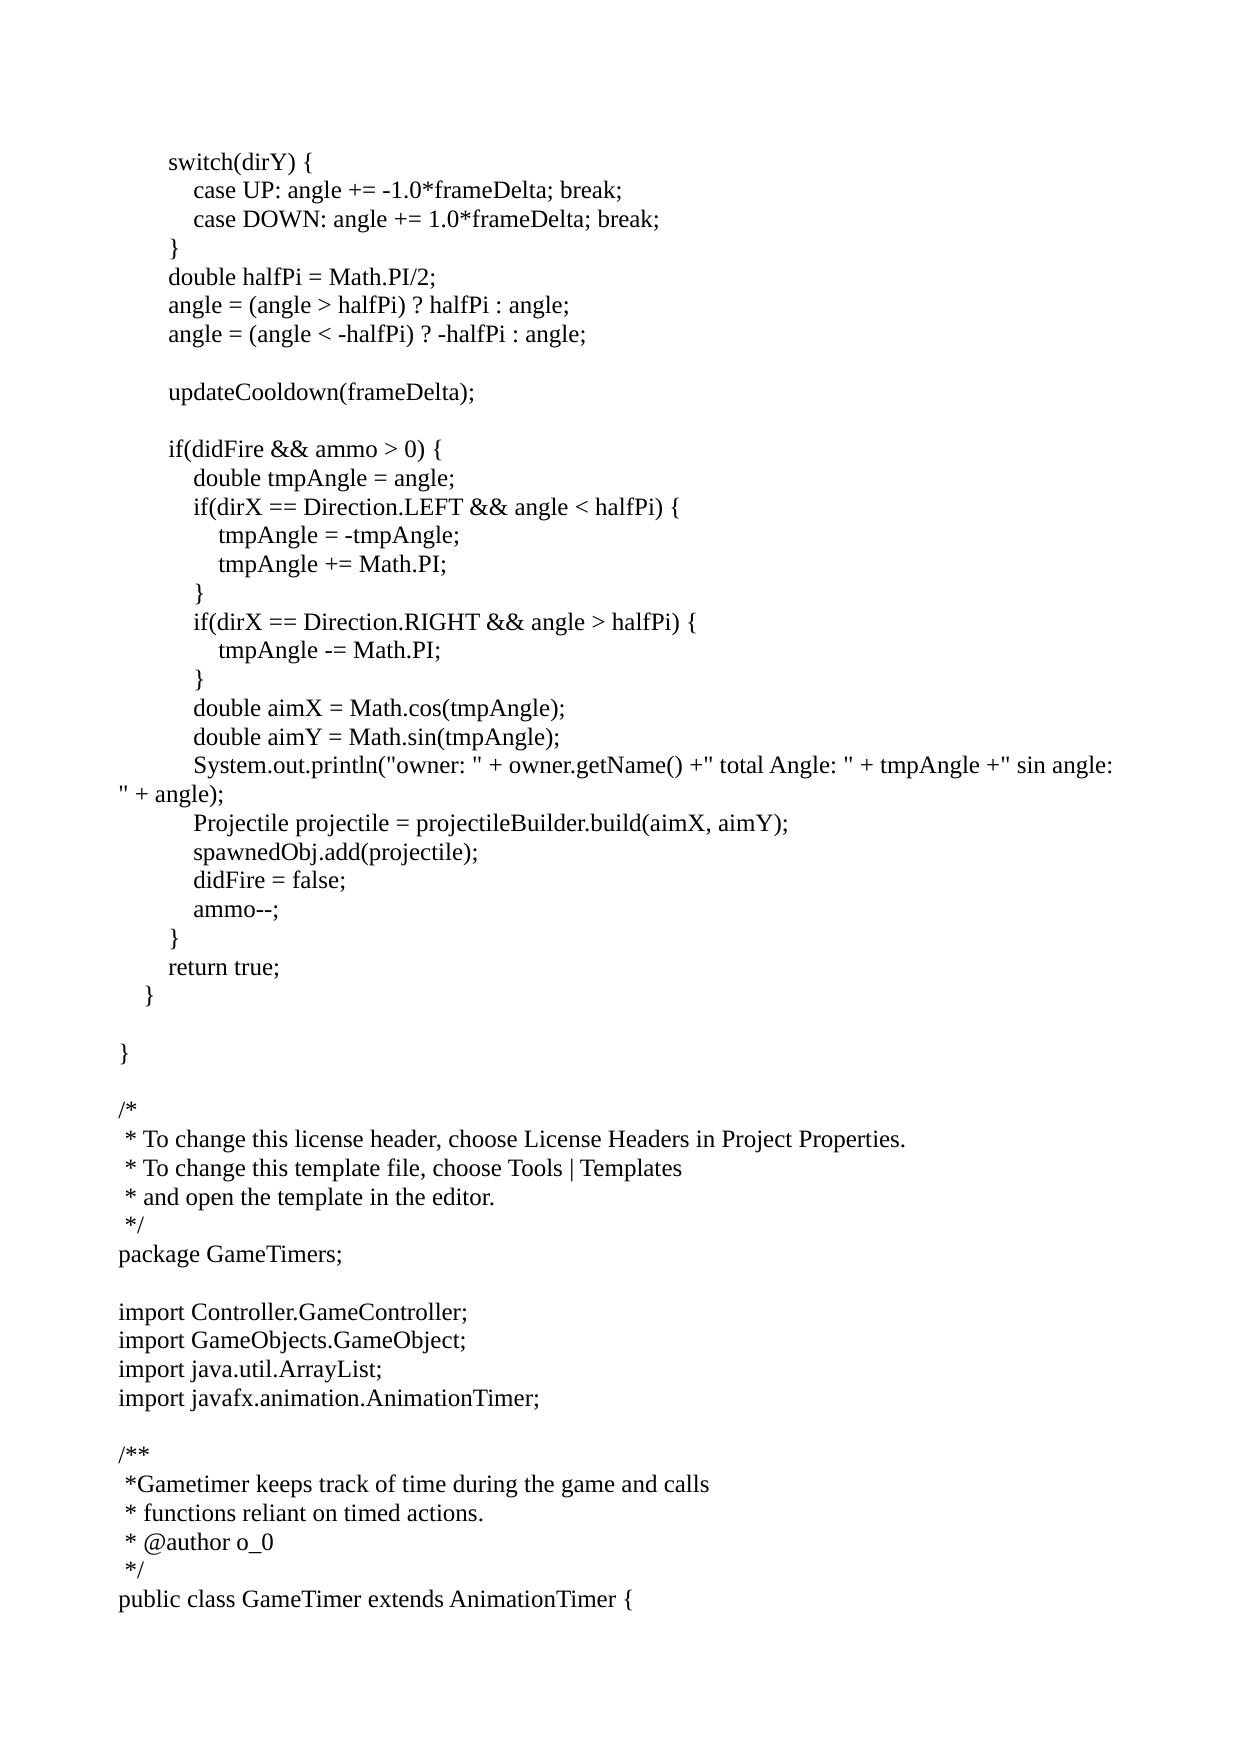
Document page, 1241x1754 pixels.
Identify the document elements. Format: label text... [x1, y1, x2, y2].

text } [118, 1038, 1122, 1067]
text import java.util.ArrayList; [118, 1354, 1122, 1383]
text public class GameTimer extends AnimationTimer { [118, 1584, 1122, 1613]
text case DOWN: angle += 1.0*frameDelta; break; [118, 204, 1122, 233]
text double tmpAngle = angle; [118, 463, 1122, 492]
text *Gametimer keeps track of time during the game and calls [118, 1469, 1122, 1498]
text /* [118, 1096, 1122, 1124]
text tmpAngle = -tmpAngle; [118, 521, 1122, 549]
text angle = (angle < -halfPi) ? -halfPi : angle; [118, 319, 1122, 348]
text /** [118, 1441, 1122, 1469]
text */ [118, 1211, 1122, 1239]
text didFire = false; [118, 866, 1122, 894]
text angle = (angle > halfPi) ? halfPi : angle; [118, 291, 1122, 319]
text Projectile projectile = projectileBuilder.build(aimX, aimY); [118, 808, 1122, 837]
text * To change this template file, choose Tools | Templates [118, 1153, 1122, 1182]
text double halfPi = Math.PI/2; [118, 262, 1122, 291]
text double aimX = Math.cos(tmpAngle); [118, 693, 1122, 722]
text ammo--; [118, 894, 1122, 923]
text } [118, 981, 1122, 1009]
text } [118, 233, 1122, 262]
text if(dirX == Direction.LEFT && angle < halfPi) { [118, 492, 1122, 521]
text return true; [118, 952, 1122, 981]
text if(dirX == Direction.RIGHT && angle > halfPi) { [118, 607, 1122, 636]
text import Controller.GameController; [118, 1297, 1122, 1326]
text } [118, 578, 1122, 607]
text double aimY = Math.sin(tmpAngle); [118, 722, 1122, 751]
text updateCooldown(frameDelta); [118, 377, 1122, 406]
text if(didFire && ammo > 0) { [118, 434, 1122, 463]
text tmpAngle -= Math.PI; [118, 636, 1122, 664]
text * and open the template in the editor. [118, 1182, 1122, 1211]
text } [118, 923, 1122, 952]
text spawnedObj.add(projectile); [118, 837, 1122, 866]
text case UP: angle += -1.0*frameDelta; break; [118, 176, 1122, 204]
text package GameTimers; [118, 1239, 1122, 1268]
text import javafx.animation.AnimationTimer; [118, 1383, 1122, 1412]
text switch(dirY) { [118, 147, 1122, 176]
text * To change this license header, choose License Headers in Project Properties. [118, 1124, 1122, 1153]
text System.out.println("owner: " + owner.getName() +" total Angle: " + tmpAngle +" sin angle: " + angle); [118, 751, 1122, 808]
text * functions reliant on timed actions. [118, 1498, 1122, 1527]
text * @author o_0 [118, 1527, 1122, 1556]
text } [118, 664, 1122, 693]
text import GameObjects.GameObject; [118, 1326, 1122, 1354]
text tmpAngle += Math.PI; [118, 549, 1122, 578]
text */ [118, 1556, 1122, 1584]
